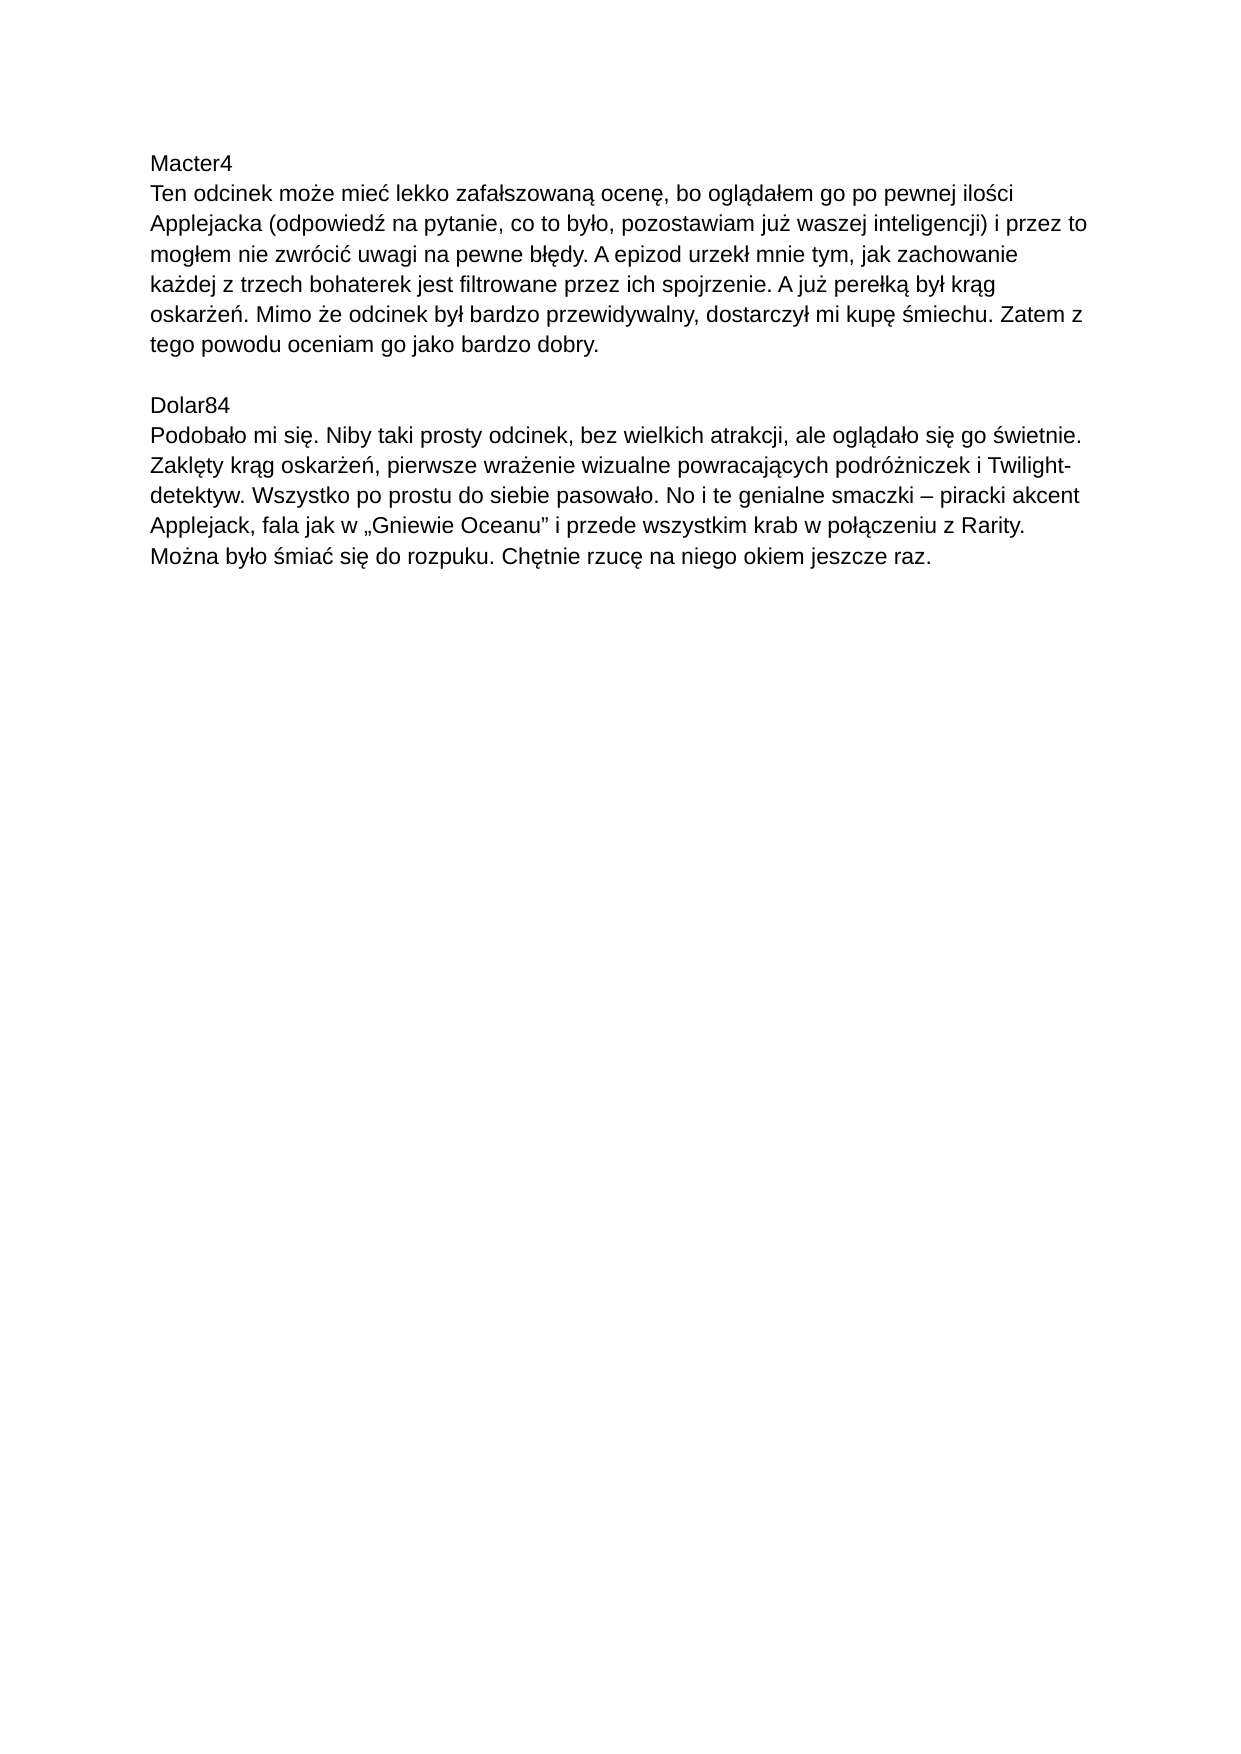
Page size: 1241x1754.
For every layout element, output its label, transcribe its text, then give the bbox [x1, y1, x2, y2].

text Dolar84 [150, 392, 1090, 418]
text Macter4 [150, 150, 1090, 176]
text Ten odcinek może mieć lekko zafałszowaną ocenę, bo oglądałem go po pewnej ilości Applejacka (odpowiedź na pytanie, co to było, pozostawiam już waszej inteligencji) i przez to mogłem nie zwrócić uwagi na pewne błędy. A epizod urzekł mnie tym, jak zachowanie każdej z trzech bohaterek jest filtrowane przez ich spojrzenie. A już perełką był krąg oskarżeń. Mimo że odcinek był bardzo przewidywalny, dostarczył mi kupę śmiechu. Zatem z tego powodu oceniam go jako bardzo dobry. [150, 180, 1090, 358]
text Podobało mi się. Niby taki prosty odcinek, bez wielkich atrakcji, ale oglądało się go świetnie. Zaklęty krąg oskarżeń, pierwsze wrażenie wizualne powracających podróżniczek i Twilight-detektyw. Wszystko po prostu do siebie pasowało. No i te genialne smaczki – piracki akcent Applejack, fala jak w „Gniewie Oceanu” i przede wszystkim krab w połączeniu z Rarity. Można było śmiać się do rozpuku. Chętnie rzucę na niego okiem jeszcze raz. [150, 422, 1090, 569]
